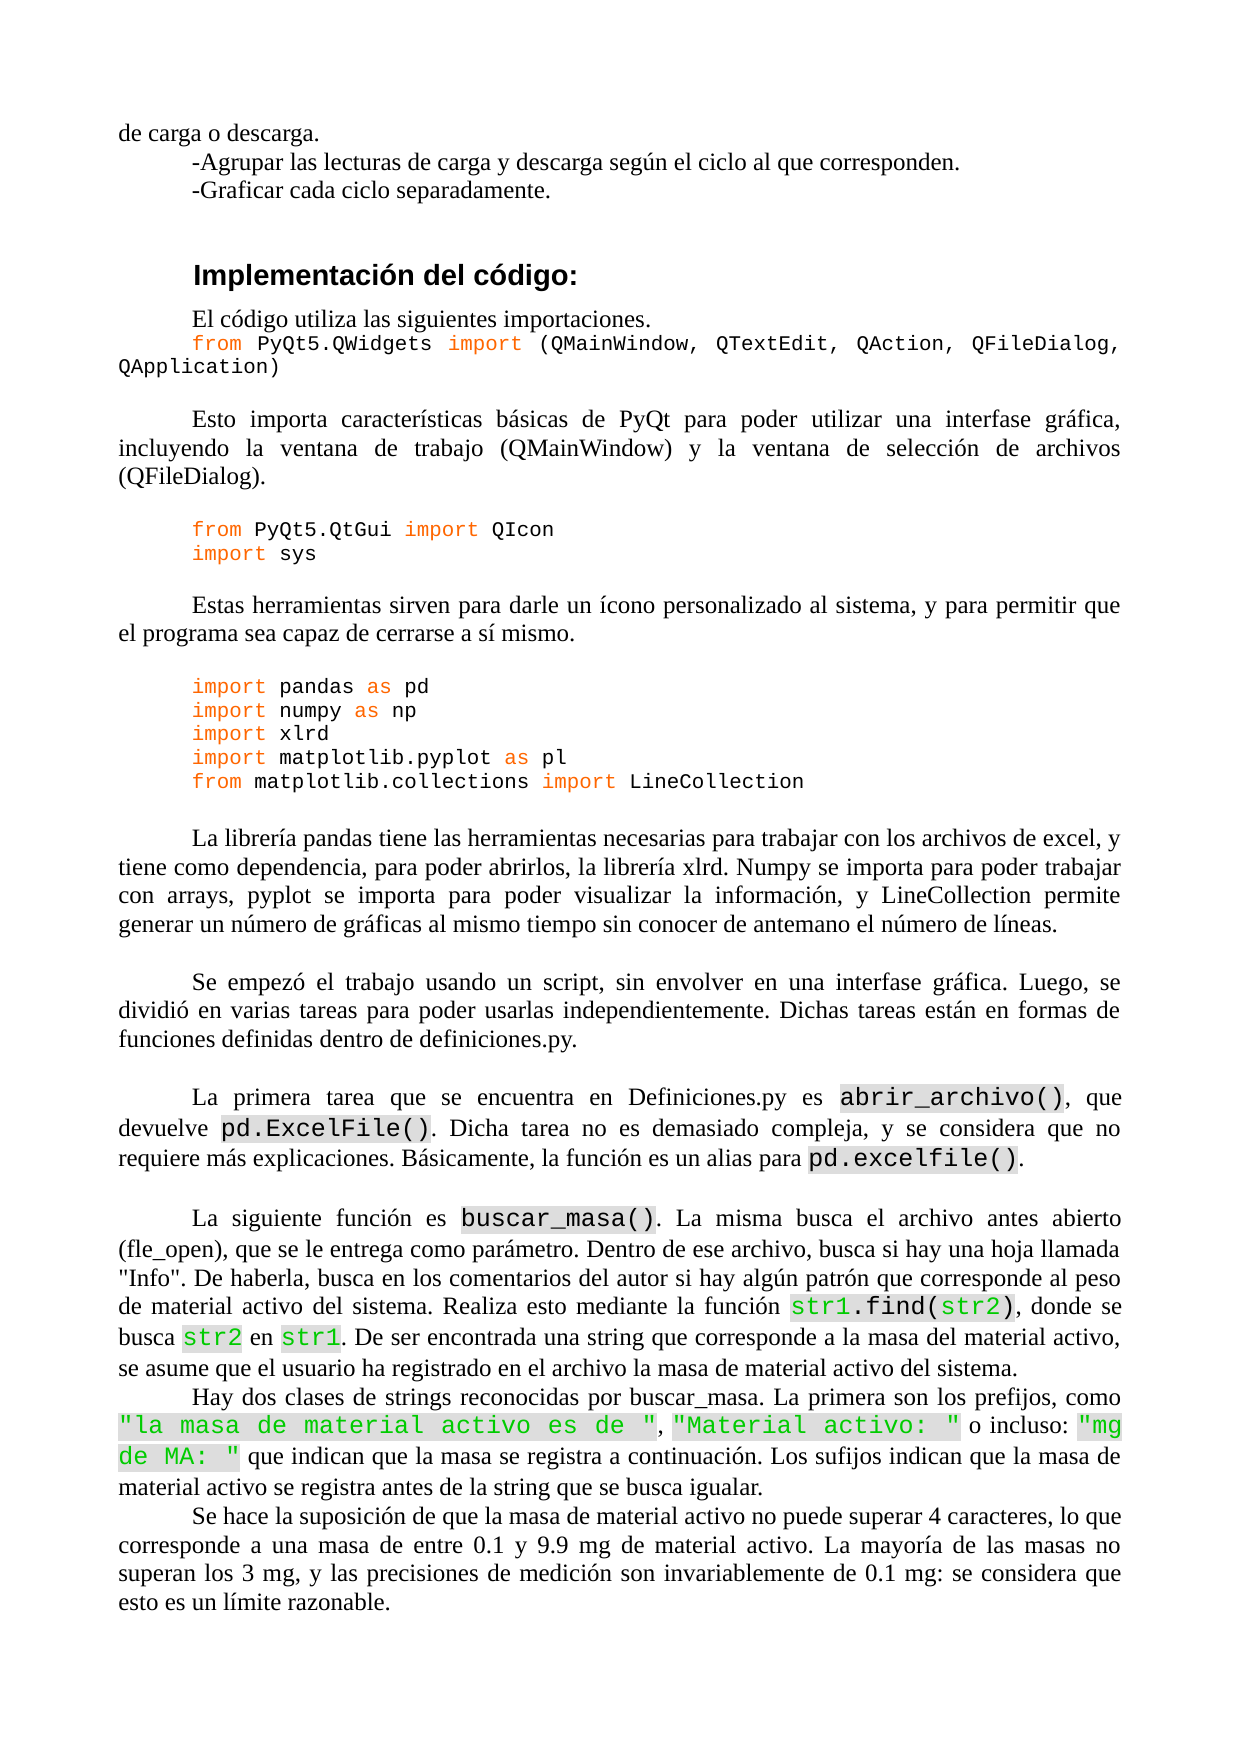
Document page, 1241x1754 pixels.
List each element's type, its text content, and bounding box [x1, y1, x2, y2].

text from PyQt5.QWidgets import (QMainWindow, QTextEdit, QAction, QFileDialog, QApplication) [118, 333, 1122, 380]
text Se hace la suposición de que la masa de material activo no puede superar 4 caracteres, lo que corresponde a una masa de entre 0.1 y 9.9 mg de material activo. La mayoría de las masas no superan los 3 mg, y las precisiones de medición son invariablemente de 0.1 mg: se considera que esto es un límite razonable. [118, 1501, 1122, 1616]
text import matplotlib.pyplot as pl [118, 747, 1122, 771]
text La primera tarea que se encuentra en Definiciones.py es abrir_archivo(), que devuelve pd.ExcelFile(). Dicha tarea no es demasiado compleja, y se considera que no requiere más explicaciones. Básicamente, la función es un alias para pd.excelfile(). [118, 1082, 1122, 1174]
text from matplotlib.collections import LineCollection [118, 771, 1122, 794]
text Hay dos clases de strings reconocidas por buscar_masa. La primera son los prefijos, como "la masa de material activo es de ", "Material activo: " o incluso: "mg de MA: " que indican que la masa se registra a continuación. Los sufijos indican que la masa de material activo se registra antes de la string que se busca igualar. [118, 1382, 1122, 1501]
text import numpy as np [118, 700, 1122, 723]
text Se empezó el trabajo usando un script, sin envolver en una interfase gráfica. Luego, se dividió en varias tareas para poder usarlas independientemente. Dichas tareas están en formas de funciones definidas dentro de definiciones.py. [118, 967, 1122, 1053]
text Esto importa características básicas de PyQt para poder utilizar una interfase gráfica, incluyendo la ventana de trabajo (QMainWindow) y la ventana de selección de archivos (QFileDialog). [118, 404, 1122, 490]
text import xlrd [118, 723, 1122, 747]
text import pandas as pd [118, 676, 1122, 700]
text import sys [118, 542, 1122, 566]
subtitle Implementación del código: [118, 258, 1122, 292]
text El código utiliza las siguientes importaciones. [118, 304, 1122, 333]
text de carga o descarga. [118, 118, 1122, 147]
text Estas herramientas sirven para darle un ícono personalizado al sistema, y para permitir que el programa sea capaz de cerrarse a sí mismo. [118, 590, 1122, 647]
text -Agrupar las lecturas de carga y descarga según el ciclo al que corresponden. [118, 147, 1122, 176]
text -Graficar cada ciclo separadamente. [118, 176, 1122, 204]
text La librería pandas tiene las herramientas necesarias para trabajar con los archivos de excel, y tiene como dependencia, para poder abrirlos, la librería xlrd. Numpy se importa para poder trabajar con arrays, pyplot se importa para poder visualizar la información, y LineCollection permite generar un número de gráficas al mismo tiempo sin conocer de antemano el número de líneas. [118, 823, 1122, 938]
text La siguiente función es buscar_masa(). La misma busca el archivo antes abierto (fle_open), que se le entrega como parámetro. Dentro de ese archivo, busca si hay una hoja llamada "Info". De haberla, busca en los comentarios del autor si hay algún patrón que corresponde al peso de material activo del sistema. Realiza esto mediante la función str1.find(str2), donde se busca str2 en str1. De ser encontrada una string que corresponde a la masa del material activo, se asume que el usuario ha registrado en el archivo la masa de material activo del sistema. [118, 1203, 1122, 1382]
text from PyQt5.QtGui import QIcon [118, 519, 1122, 542]
